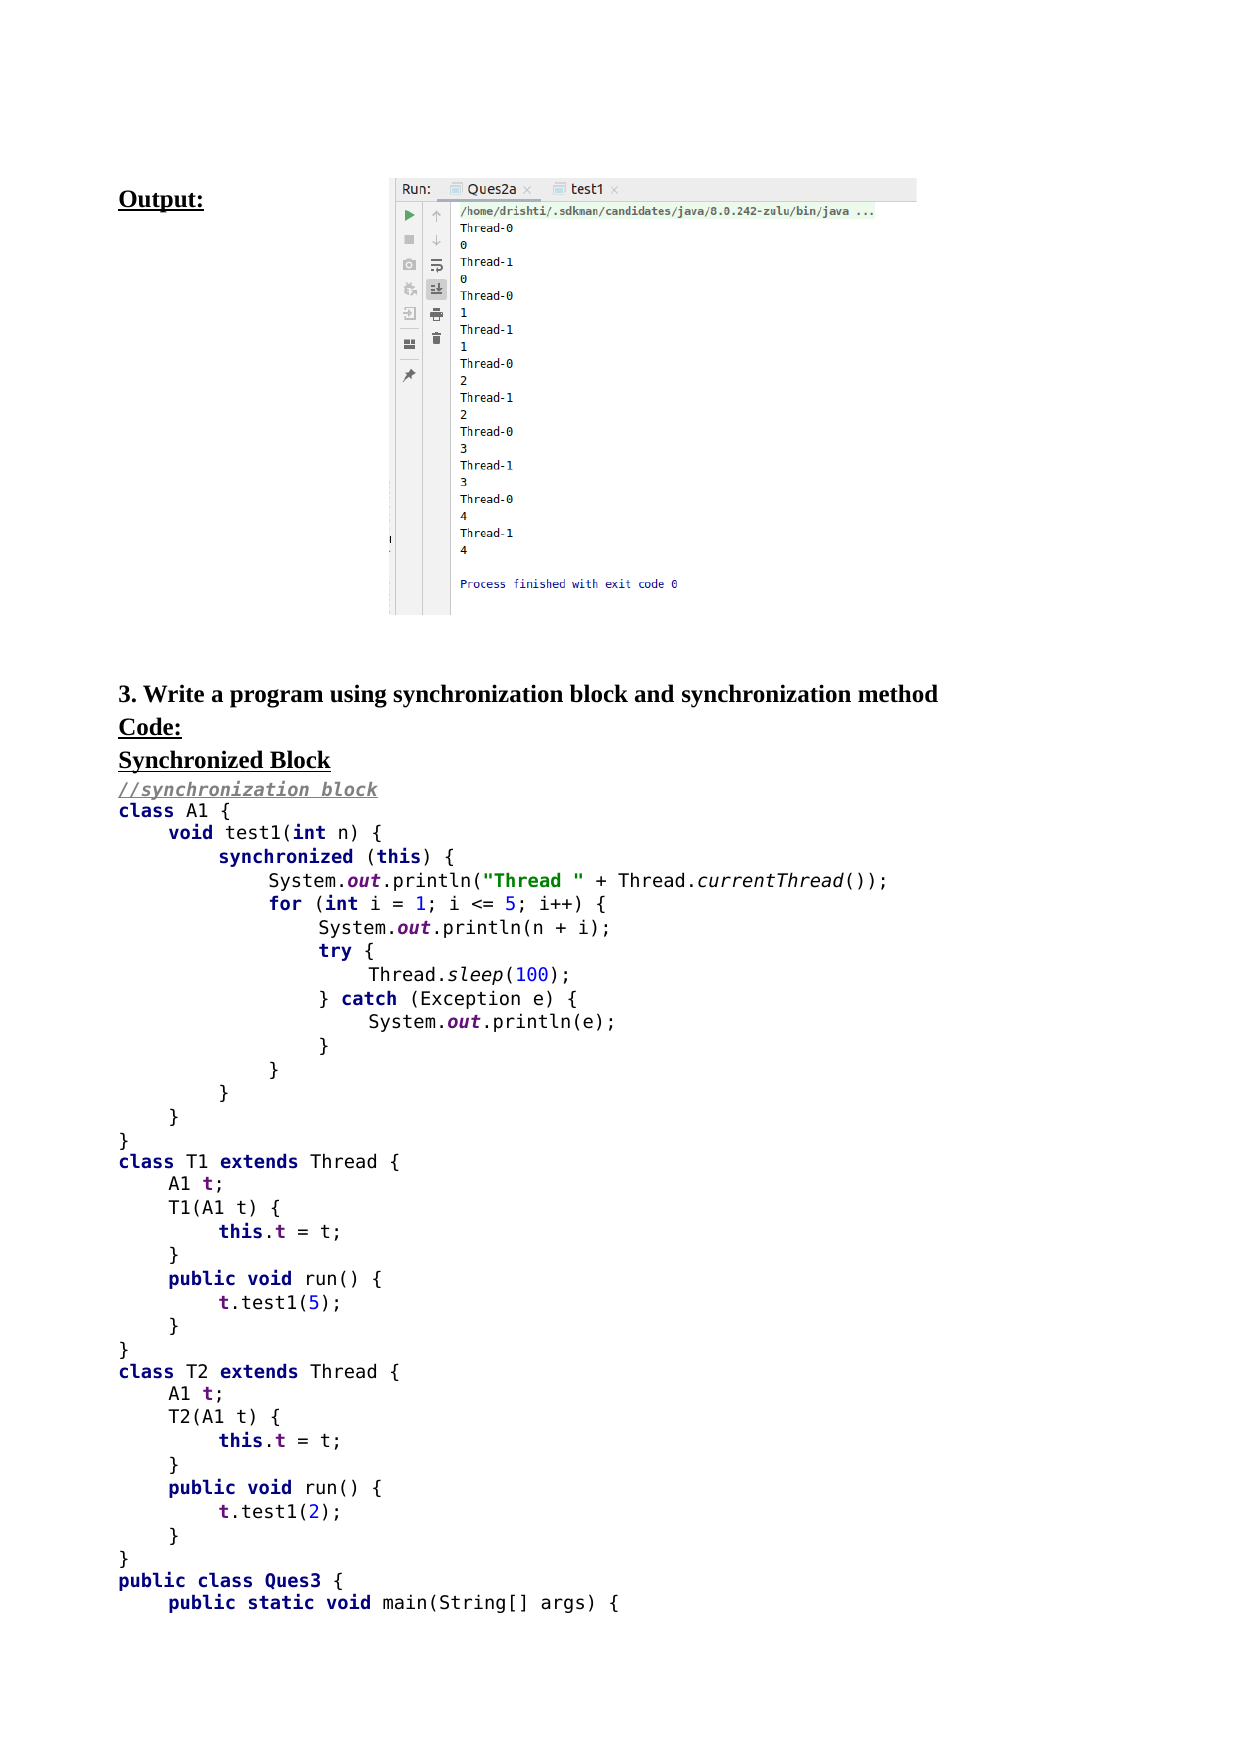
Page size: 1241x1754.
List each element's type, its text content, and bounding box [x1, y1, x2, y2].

text } catch (Exception e) { [118, 988, 1122, 1011]
text [917, 184, 1122, 213]
text A1 t; [118, 1383, 1122, 1406]
text System.out.println("Thread " + Thread.currentThread()); [118, 869, 1122, 893]
text t.test1(2); [118, 1501, 1122, 1524]
text class T1 extends Thread { [118, 1152, 1122, 1173]
text public void run() { [118, 1268, 1122, 1292]
text this.t = t; [118, 1430, 1122, 1454]
text } [118, 1548, 1122, 1570]
text for (int i = 1; i <= 5; i++) { [118, 893, 1122, 917]
text } [118, 1059, 1122, 1082]
text System.out.println(n + i); [118, 917, 1122, 941]
text } [118, 1035, 1122, 1059]
text this.t = t; [118, 1221, 1122, 1244]
text } [118, 1106, 1122, 1130]
text } [118, 1339, 1122, 1361]
text } [118, 1082, 1122, 1106]
text Code: [118, 712, 1122, 741]
text try { [118, 941, 1122, 964]
text Thread.sleep(100); [118, 964, 1122, 988]
text Synchronized Block [118, 746, 1122, 774]
text T2(A1 t) { [118, 1406, 1122, 1430]
text synchronized (this) { [118, 846, 1122, 869]
text class A1 { [118, 800, 1122, 822]
text 3. Write a program using synchronization block and synchronization method [118, 679, 1122, 708]
picture [389, 178, 917, 615]
text public void run() { [118, 1477, 1122, 1501]
text A1 t; [118, 1173, 1122, 1197]
text Output: [118, 184, 389, 213]
text public static void main(String[] args) { [118, 1592, 1122, 1616]
text } [118, 1244, 1122, 1268]
text } [118, 1130, 1122, 1152]
text public class Ques3 { [118, 1570, 1122, 1592]
text class T2 extends Thread { [118, 1361, 1122, 1383]
text System.out.println(e); [118, 1011, 1122, 1035]
text //synchronization block [118, 778, 1122, 800]
text void test1(int n) { [118, 822, 1122, 846]
text } [118, 1524, 1122, 1548]
text } [118, 1315, 1122, 1339]
text t.test1(5); [118, 1292, 1122, 1315]
text } [118, 1454, 1122, 1477]
text T1(A1 t) { [118, 1197, 1122, 1221]
